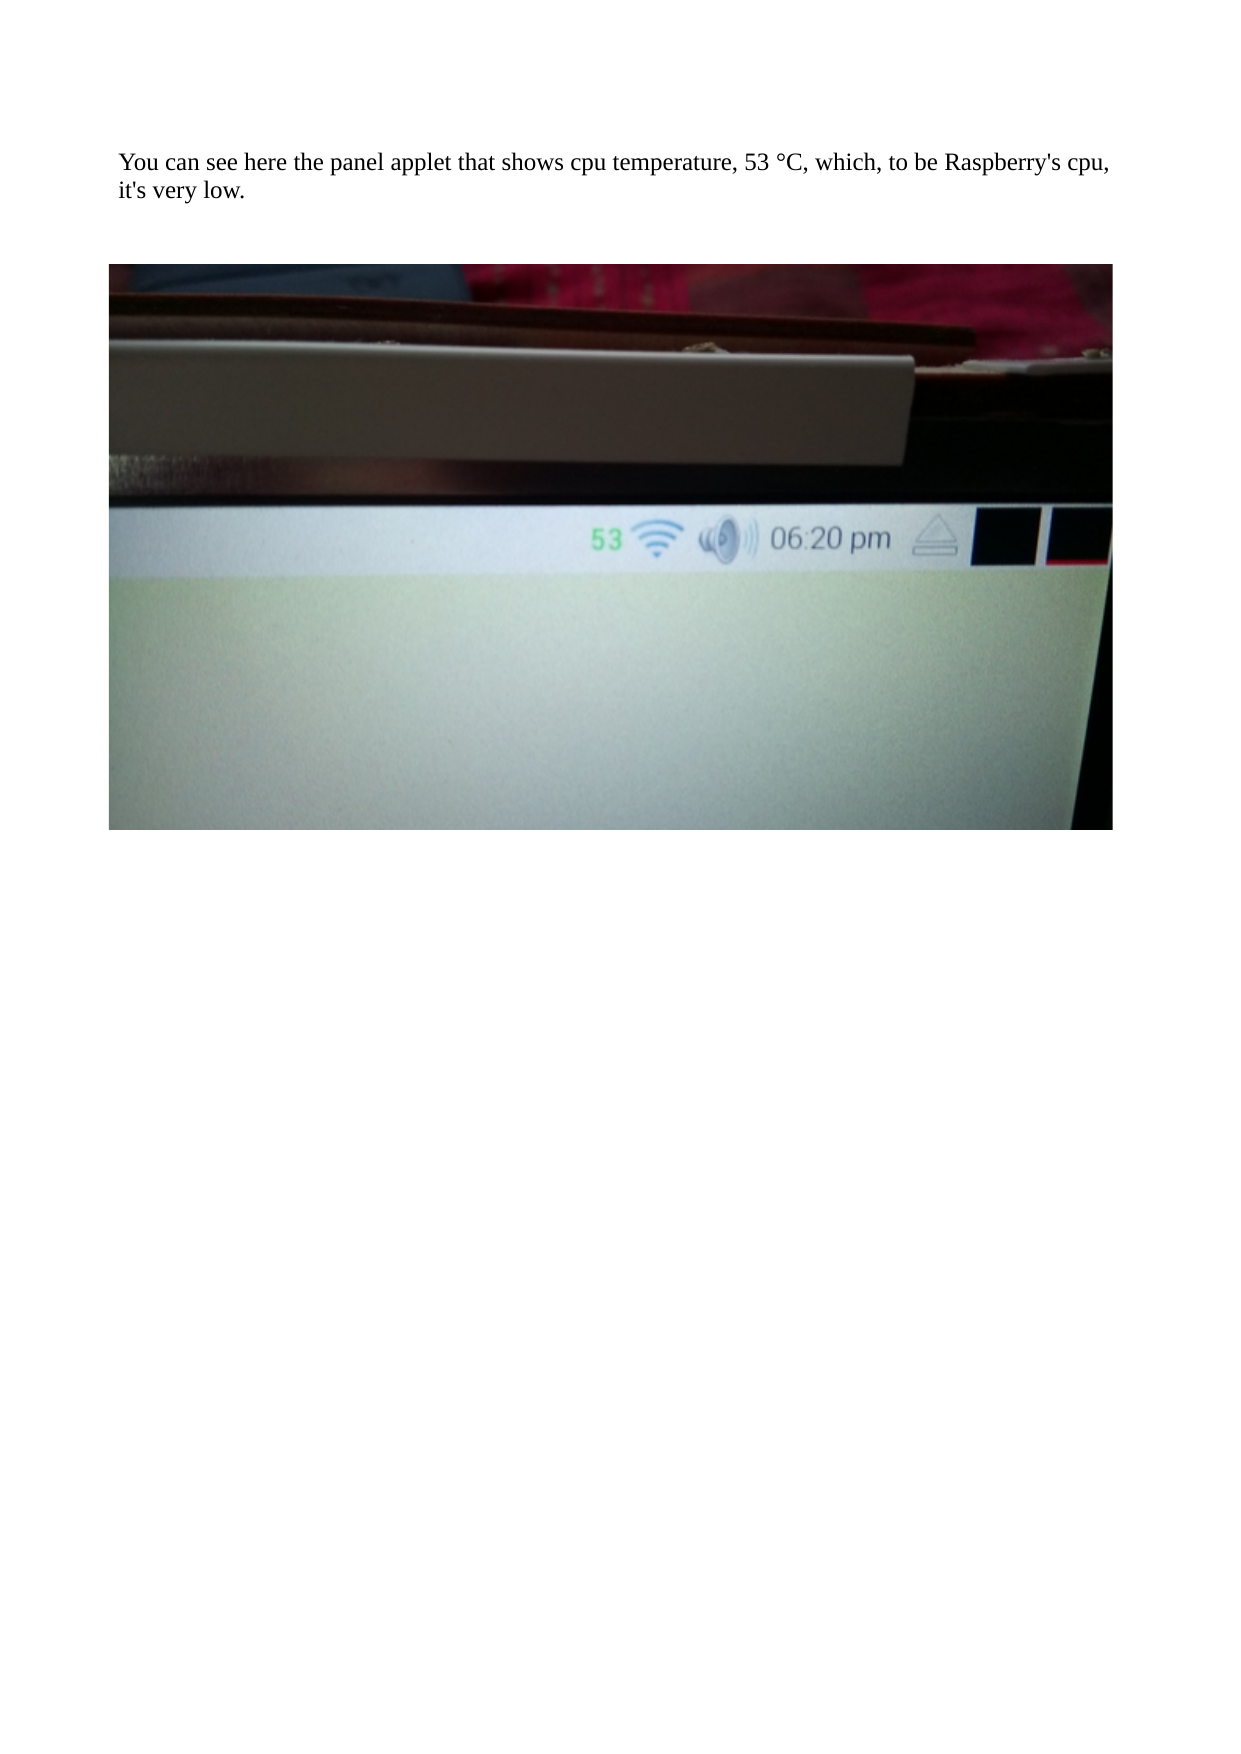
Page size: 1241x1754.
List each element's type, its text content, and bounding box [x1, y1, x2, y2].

picture [108, 264, 1113, 830]
text You can see here the panel applet that shows cpu temperature, 53 °C, which, to be Raspberry's cpu, it's very low. [118, 147, 1122, 204]
